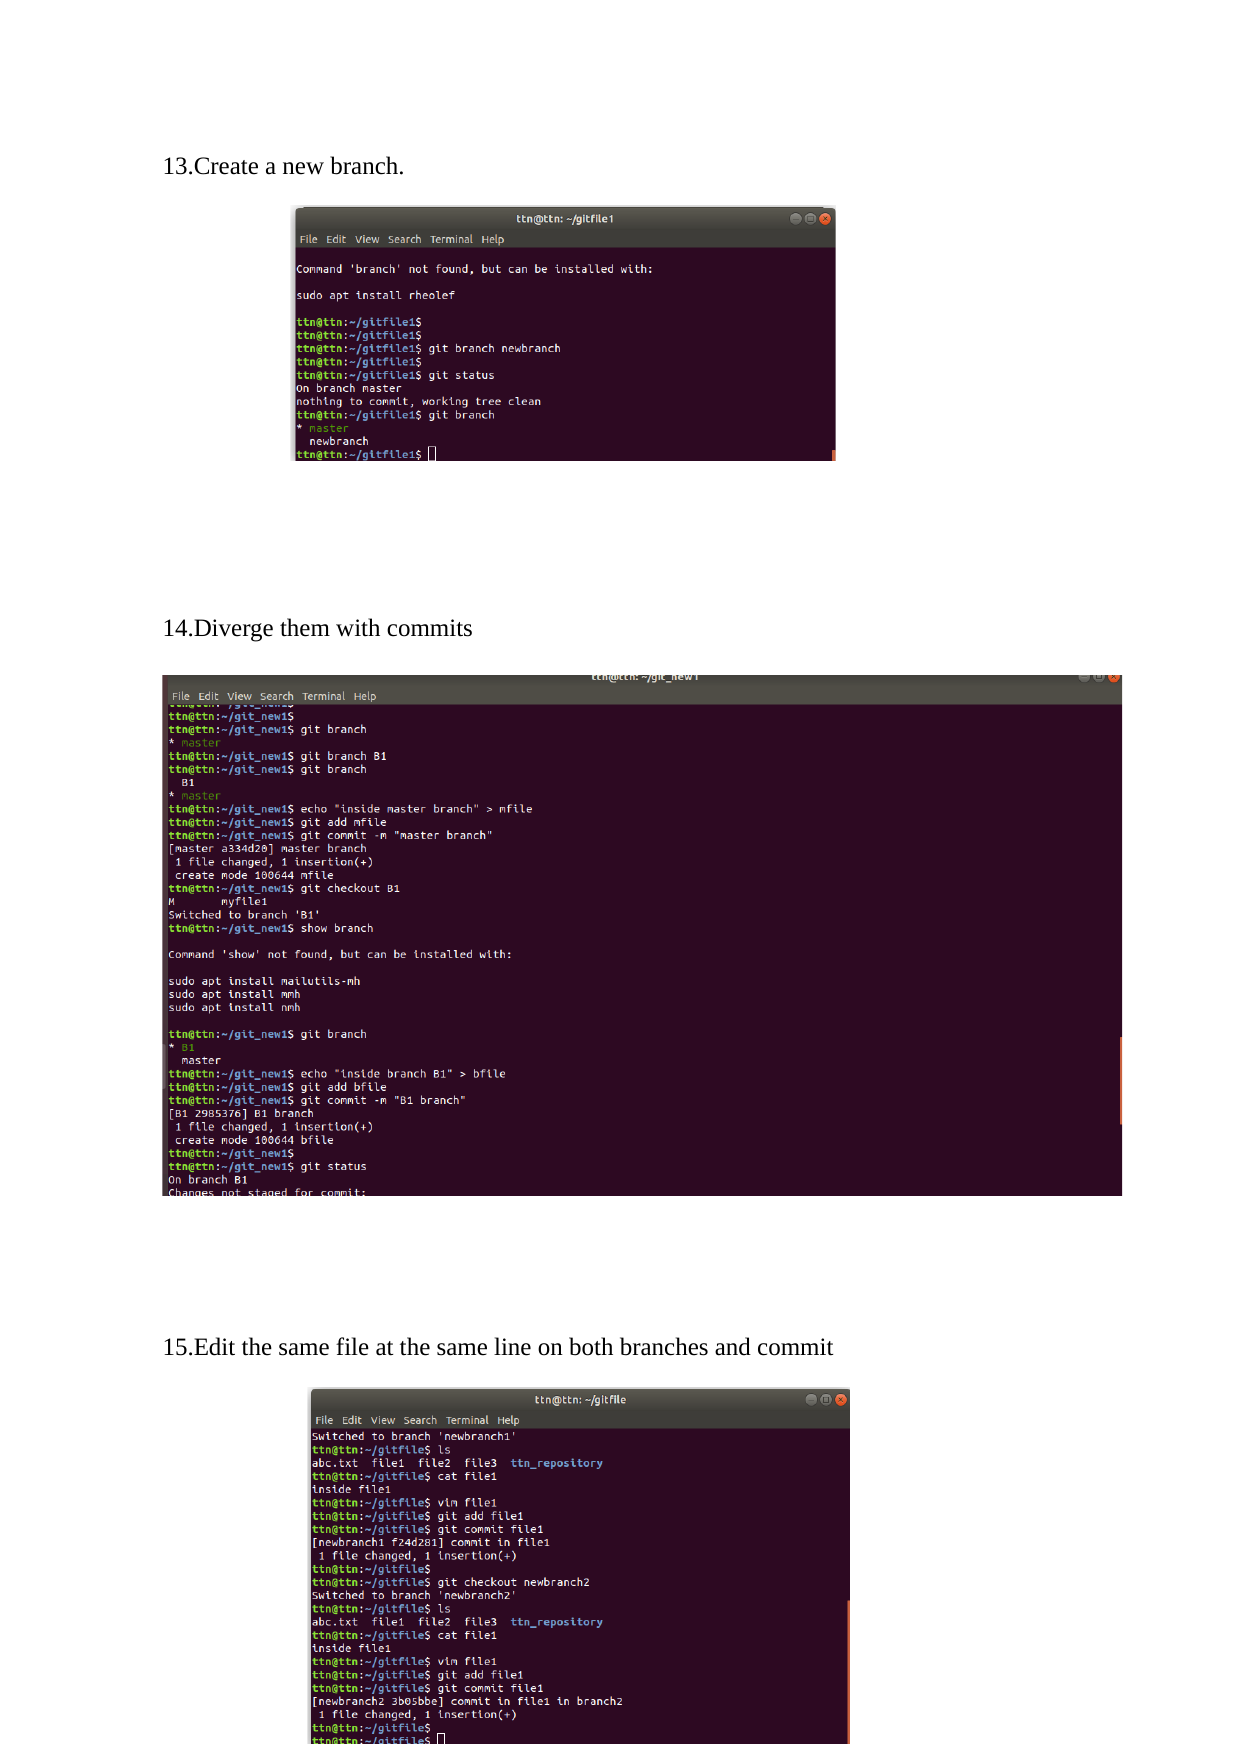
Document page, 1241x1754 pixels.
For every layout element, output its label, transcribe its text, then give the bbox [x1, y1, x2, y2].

picture [307, 1387, 850, 1744]
list Create a new branch. [162, 151, 1122, 180]
picture [290, 205, 836, 461]
list Edit the same file at the same line on both branches and commit [162, 1332, 1122, 1361]
picture [162, 675, 1123, 1196]
list Diverge them with commits [162, 613, 1122, 642]
